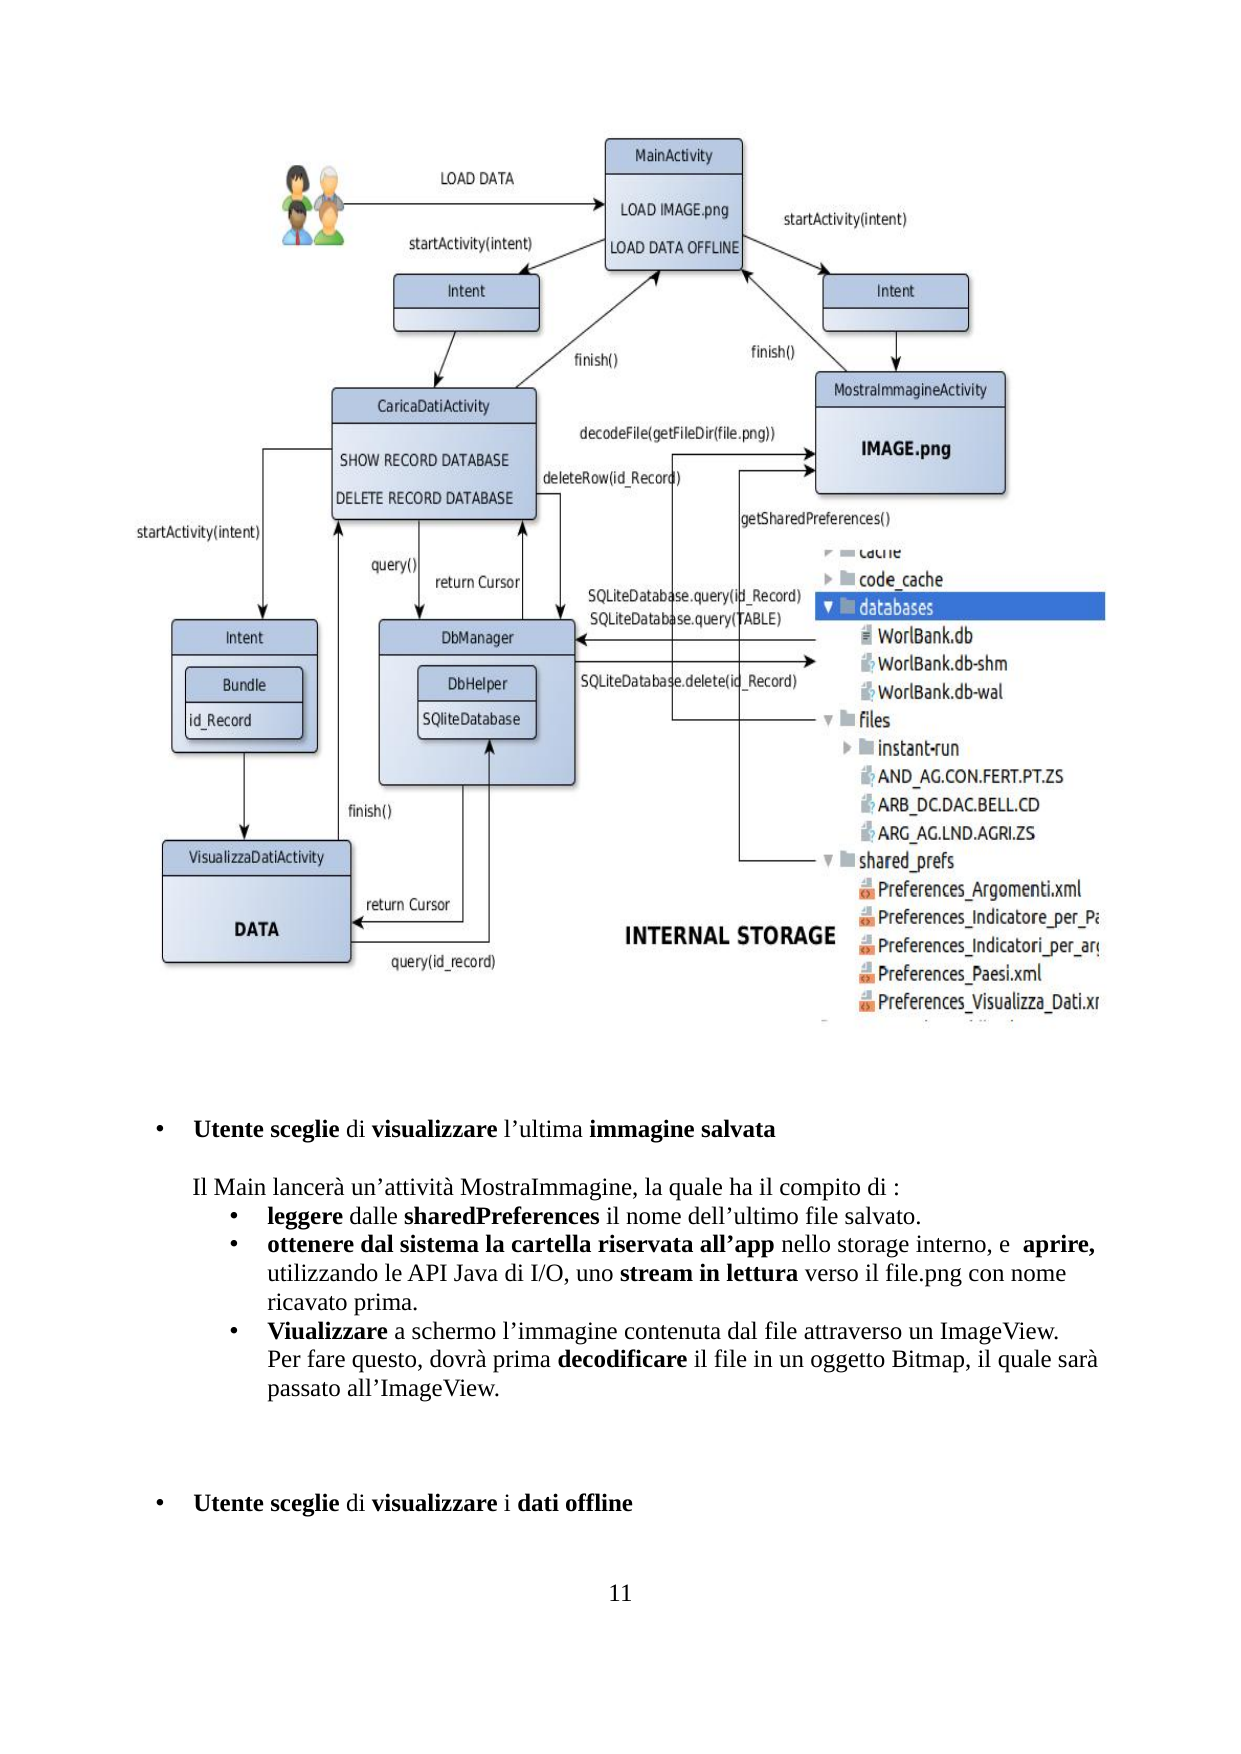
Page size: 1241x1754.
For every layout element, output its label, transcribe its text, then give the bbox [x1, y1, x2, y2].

list Utente sceglie di visualizzare l’ultima immagine salvata [156, 1114, 1122, 1143]
picture [118, 118, 1123, 1054]
list Viualizzare a schermo l’immagine contenuta dal file attraverso un ImageView. [229, 1316, 1122, 1344]
list Utente sceglie di visualizzare i dati offline [156, 1488, 1122, 1517]
list ottenere dal sistema la cartella riservata all’app nello storage interno, e aprire, utilizzando le API Java di I/O, uno stream in lettura verso il file.png con nome ricavato prima. [229, 1229, 1122, 1316]
list leggere dalle sharedPreferences il nome dell’ultimo file salvato. [229, 1201, 1122, 1229]
text Il Main lancerà un’attività MostraImmagine, la quale ha il compito di : [118, 1172, 1122, 1201]
list Per fare questo, dovrà prima decodificare il file in un oggetto Bitmap, il quale sarà passato all’ImageView. [229, 1344, 1122, 1402]
